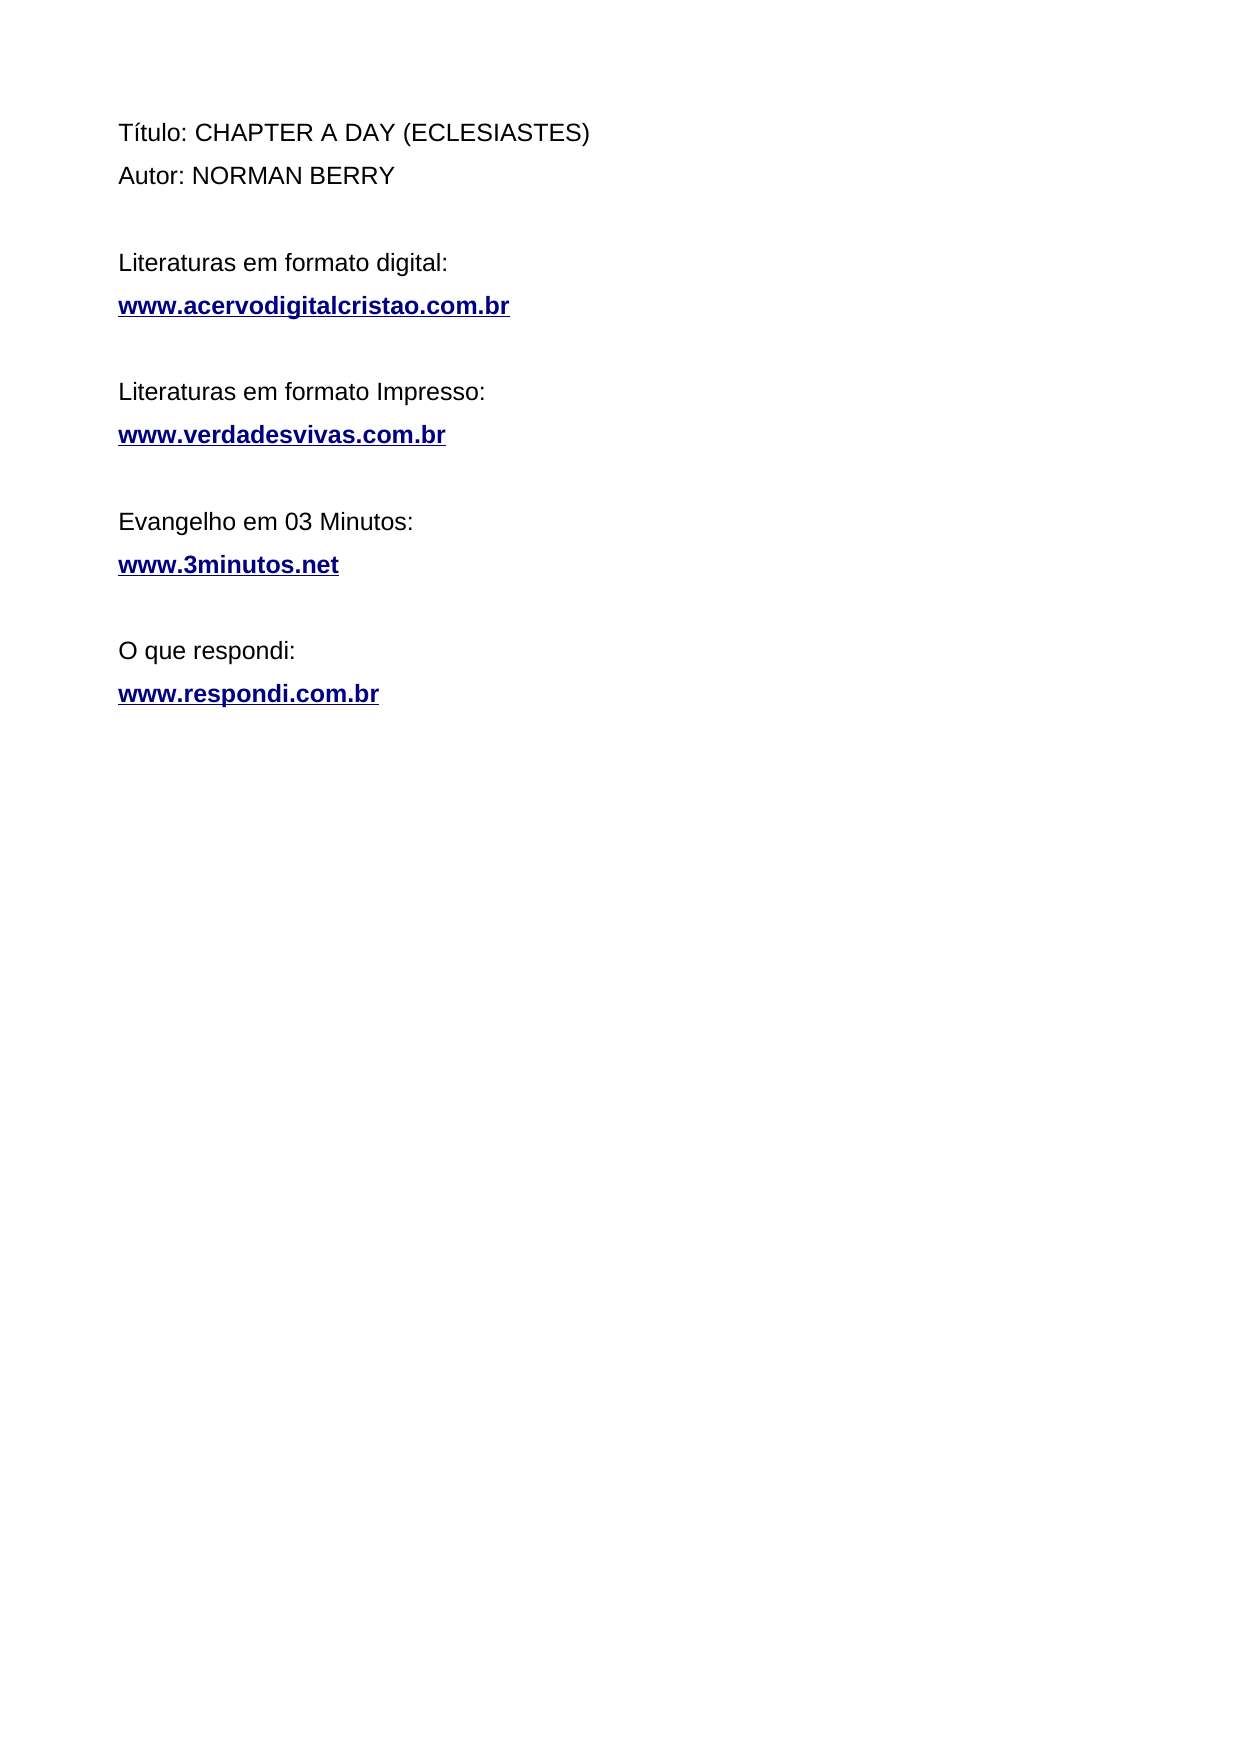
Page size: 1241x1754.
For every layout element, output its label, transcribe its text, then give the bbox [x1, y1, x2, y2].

text Título: CHAPTER A DAY (ECLESIASTES) Autor: NORMAN BERRY Literaturas em formato digital: www.acervodigitalcristao.com.br Literaturas em formato Impresso: www.verdadesvivas.com.br Evangelho em 03 Minutos: www.3minutos.net O que respondi: www.respondi.com.br [118, 118, 1122, 708]
